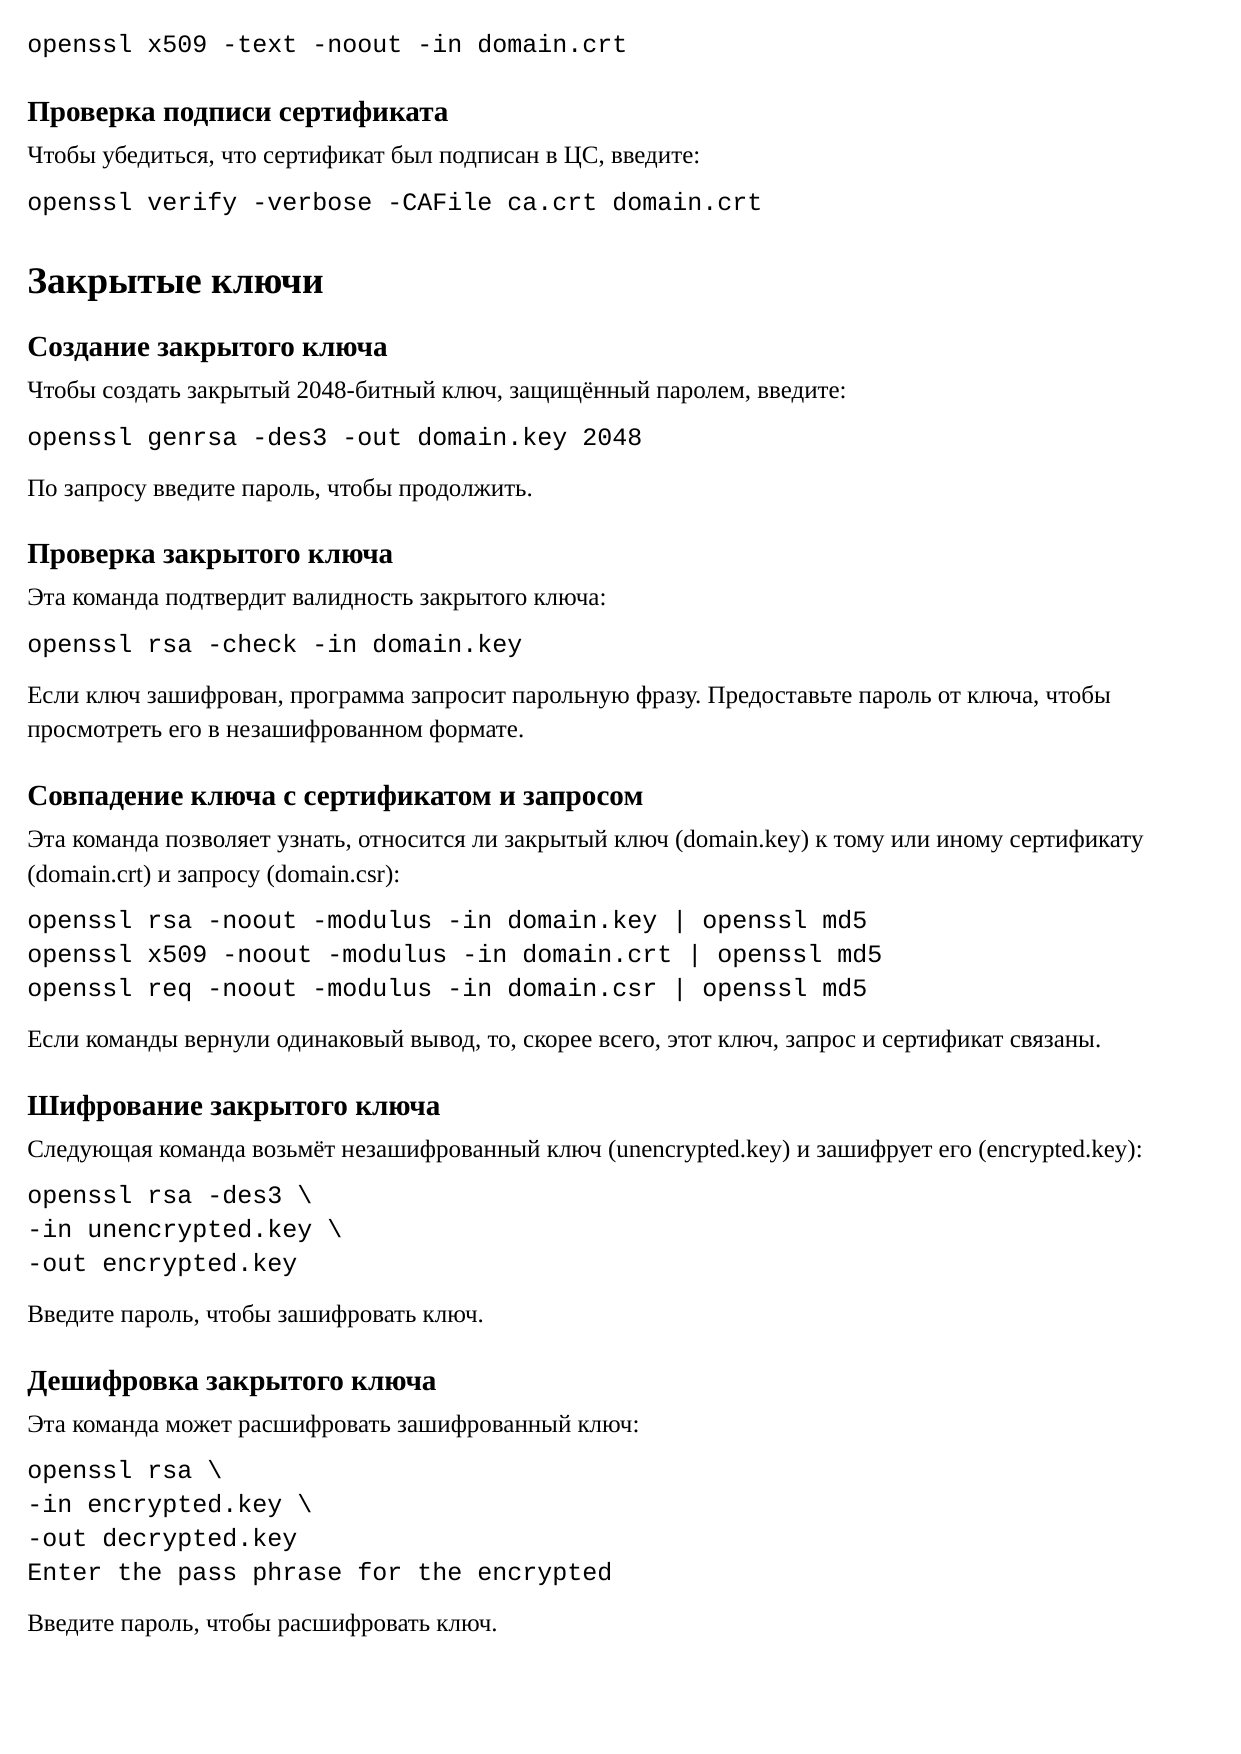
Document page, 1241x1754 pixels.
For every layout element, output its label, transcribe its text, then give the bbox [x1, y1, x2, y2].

text По запросу введите пароль, чтобы продолжить. [27, 473, 1185, 501]
text openssl x509 -text -noout -in domain.crt [27, 31, 1185, 59]
text openssl rsa \ -in encrypted.key \ -out decrypted.key Enter the pass phrase for the encrypted [27, 1458, 1185, 1588]
subtitle Дешифровка закрытого ключа [27, 1363, 1185, 1397]
text Если ключ зашифрован, программа запросит парольную фразу. Предоставьте пароль от ключа, чтобы просмотреть его в незашифрованном формате. [27, 680, 1185, 743]
subtitle Проверка подписи сертификата [27, 94, 1185, 128]
subtitle Шифрование закрытого ключа [27, 1088, 1185, 1121]
subtitle Закрытые ключи [27, 259, 1185, 302]
text Введите пароль, чтобы зашифровать ключ. [27, 1299, 1185, 1328]
subtitle Создание закрытого ключа [27, 329, 1185, 363]
text openssl verify -verbose -CAFile ca.crt domain.crt [27, 189, 1185, 218]
text openssl rsa -check -in domain.key [27, 631, 1185, 660]
text Если команды вернули одинаковый вывод, то, скорее всего, этот ключ, запрос и сертификат связаны. [27, 1024, 1185, 1053]
text Чтобы создать закрытый 2048-битный ключ, защищённый паролем, введите: [27, 375, 1185, 404]
text openssl rsa -des3 \ -in unencrypted.key \ -out encrypted.key [27, 1183, 1185, 1279]
subtitle Совпадение ключа с сертификатом и запросом [27, 778, 1185, 812]
text openssl genrsa -des3 -out domain.key 2048 [27, 424, 1185, 452]
text Чтобы убедиться, что сертификат был подписан в ЦС, введите: [27, 140, 1185, 169]
text Следующая команда возьмёт незашифрованный ключ (unencrypted.key) и зашифрует его (encrypted.key): [27, 1134, 1185, 1163]
text Введите пароль, чтобы расшифровать ключ. [27, 1608, 1185, 1637]
text Эта команда подтвердит валидность закрытого ключа: [27, 582, 1185, 611]
text openssl rsa -noout -modulus -in domain.key | openssl md5 openssl x509 -noout -modulus -in domain.crt | openssl md5 openssl req -noout -modulus -in domain.csr | openssl md5 [27, 908, 1185, 1004]
subtitle Проверка закрытого ключа [27, 536, 1185, 570]
text Эта команда позволяет узнать, относится ли закрытый ключ (domain.key) к тому или иному сертификату (domain.crt) и запросу (domain.csr): [27, 824, 1185, 887]
text Эта команда может расшифровать зашифрованный ключ: [27, 1409, 1185, 1438]
